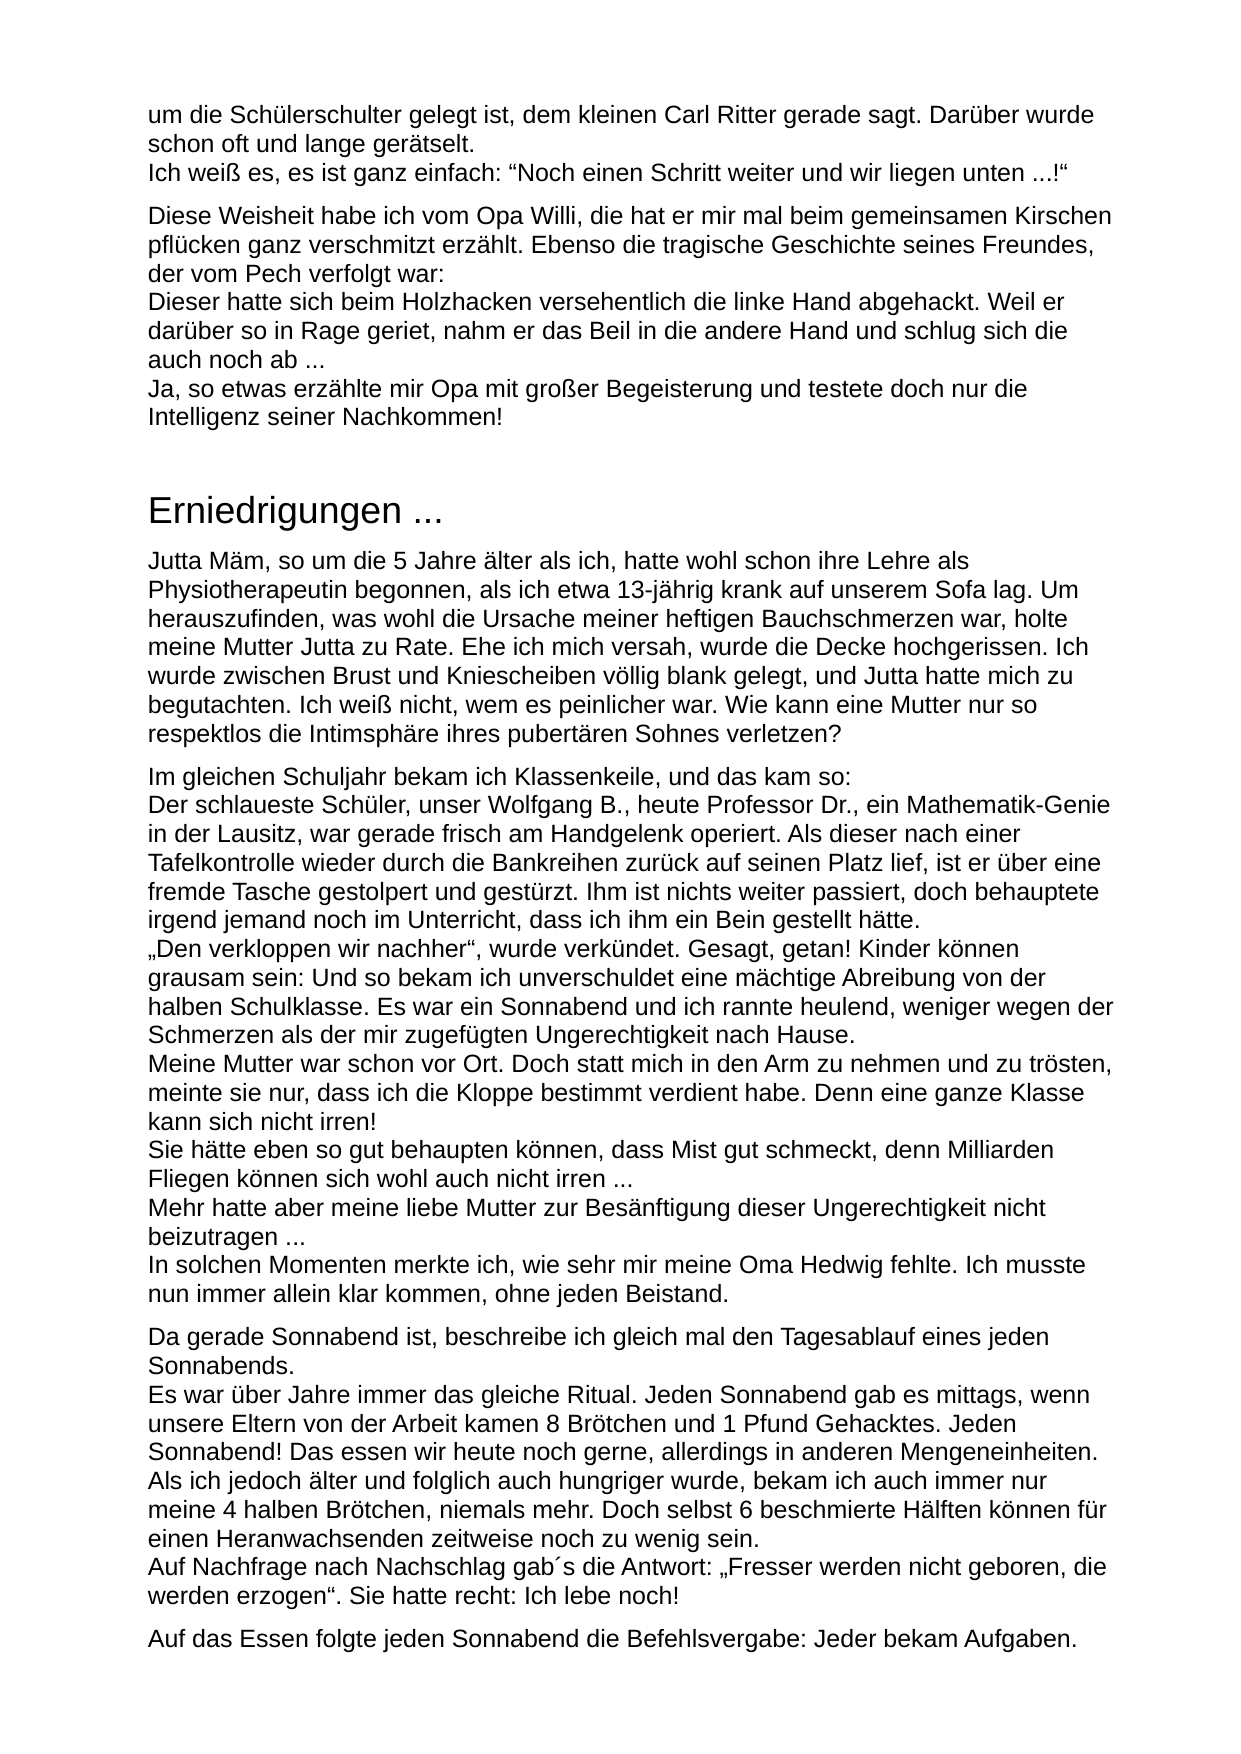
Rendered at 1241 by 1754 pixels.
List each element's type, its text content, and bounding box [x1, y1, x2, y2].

text Meine Mutter war schon vor Ort. Doch statt mich in den Arm zu nehmen und zu trösten, meinte sie nur, dass ich die Kloppe bestimmt verdient habe. Denn eine ganze Klasse kann sich nicht irren! [148, 1049, 1122, 1135]
text In solchen Momenten merkte ich, wie sehr mir meine Oma Hedwig fehlte. Ich musste nun immer allein klar kommen, ohne jeden Beistand. [148, 1250, 1122, 1308]
text Diese Weisheit habe ich vom Opa Willi, die hat er mir mal beim gemeinsamen Kirschen pflücken ganz verschmitzt erzählt. Ebenso die tragische Geschichte seines Freundes, der vom Pech verfolgt war: [148, 201, 1122, 287]
text um die Schülerschulter gelegt ist, dem kleinen Carl Ritter gerade sagt. Darüber wurde schon oft und lange gerätselt. [148, 100, 1122, 158]
text Im gleichen Schuljahr bekam ich Klassenkeile, und das kam so: [148, 762, 1122, 790]
text Ja, so etwas erzählte mir Opa mit großer Begeisterung und testete doch nur die Intelligenz seiner Nachkommen! [148, 373, 1122, 431]
text Mehr hatte aber meine liebe Mutter zur Besänftigung dieser Ungerechtigkeit nicht beizutragen ... [148, 1193, 1122, 1250]
text Dieser hatte sich beim Holzhacken versehentlich die linke Hand abgehackt. Weil er darüber so in Rage geriet, nahm er das Beil in die andere Hand und schlug sich die auch noch ab ... [148, 287, 1122, 373]
text Sie hätte eben so gut behaupten können, dass Mist gut schmeckt, denn Milliarden Fliegen können sich wohl auch nicht irren ... [148, 1135, 1122, 1193]
text Als ich jedoch älter und folglich auch hungriger wurde, bekam ich auch immer nur meine 4 halben Brötchen, niemals mehr. Doch selbst 6 beschmierte Hälften können für einen Heranwachsenden zeitweise noch zu wenig sein. [148, 1466, 1122, 1552]
text Auf Nachfrage nach Nachschlag gab´s die Antwort: „Fresser werden nicht geboren, die werden erzogen“. Sie hatte recht: Ich lebe noch! [148, 1552, 1122, 1610]
text Erniedrigungen ... [148, 488, 1122, 532]
text Auf das Essen folgte jeden Sonnabend die Befehlsvergabe: Jeder bekam Aufgaben. [148, 1624, 1122, 1653]
text Da gerade Sonnabend ist, beschreibe ich gleich mal den Tagesablauf eines jeden Sonnabends. [148, 1322, 1122, 1380]
text Es war über Jahre immer das gleiche Ritual. Jeden Sonnabend gab es mittags, wenn unsere Eltern von der Arbeit kamen 8 Brötchen und 1 Pfund Gehacktes. Jeden Sonnabend! Das essen wir heute noch gerne, allerdings in anderen Mengeneinheiten. [148, 1380, 1122, 1466]
text Jutta Mäm, so um die 5 Jahre älter als ich, hatte wohl schon ihre Lehre als Physiotherapeutin begonnen, als ich etwa 13-jährig krank auf unserem Sofa lag. Um herauszufinden, was wohl die Ursache meiner heftigen Bauchschmerzen war, holte meine Mutter Jutta zu Rate. Ehe ich mich versah, wurde die Decke hochgerissen. Ich wurde zwischen Brust und Kniescheiben völlig blank gelegt, und Jutta hatte mich zu begutachten. Ich weiß nicht, wem es peinlicher war. Wie kann eine Mutter nur so respektlos die Intimsphäre ihres pubertären Sohnes verletzen? [148, 546, 1122, 747]
text Ich weiß es, es ist ganz einfach: “Noch einen Schritt weiter und wir liegen unten ...!“ [148, 158, 1122, 187]
text Der schlaueste Schüler, unser Wolfgang B., heute Professor Dr., ein Mathematik-Genie in der Lausitz, war gerade frisch am Handgelenk operiert. Als dieser nach einer Tafelkontrolle wieder durch die Bankreihen zurück auf seinen Platz lief, ist er über eine fremde Tasche gestolpert und gestürzt. Ihm ist nichts weiter passiert, doch behauptete irgend jemand noch im Unterricht, dass ich ihm ein Bein gestellt hätte. [148, 790, 1122, 934]
text „Den verkloppen wir nachher“, wurde verkündet. Gesagt, getan! Kinder können grausam sein: Und so bekam ich unverschuldet eine mächtige Abreibung von der halben Schulklasse. Es war ein Sonnabend und ich rannte heulend, weniger wegen der Schmerzen als der mir zugefügten Ungerechtigkeit nach Hause. [148, 934, 1122, 1049]
